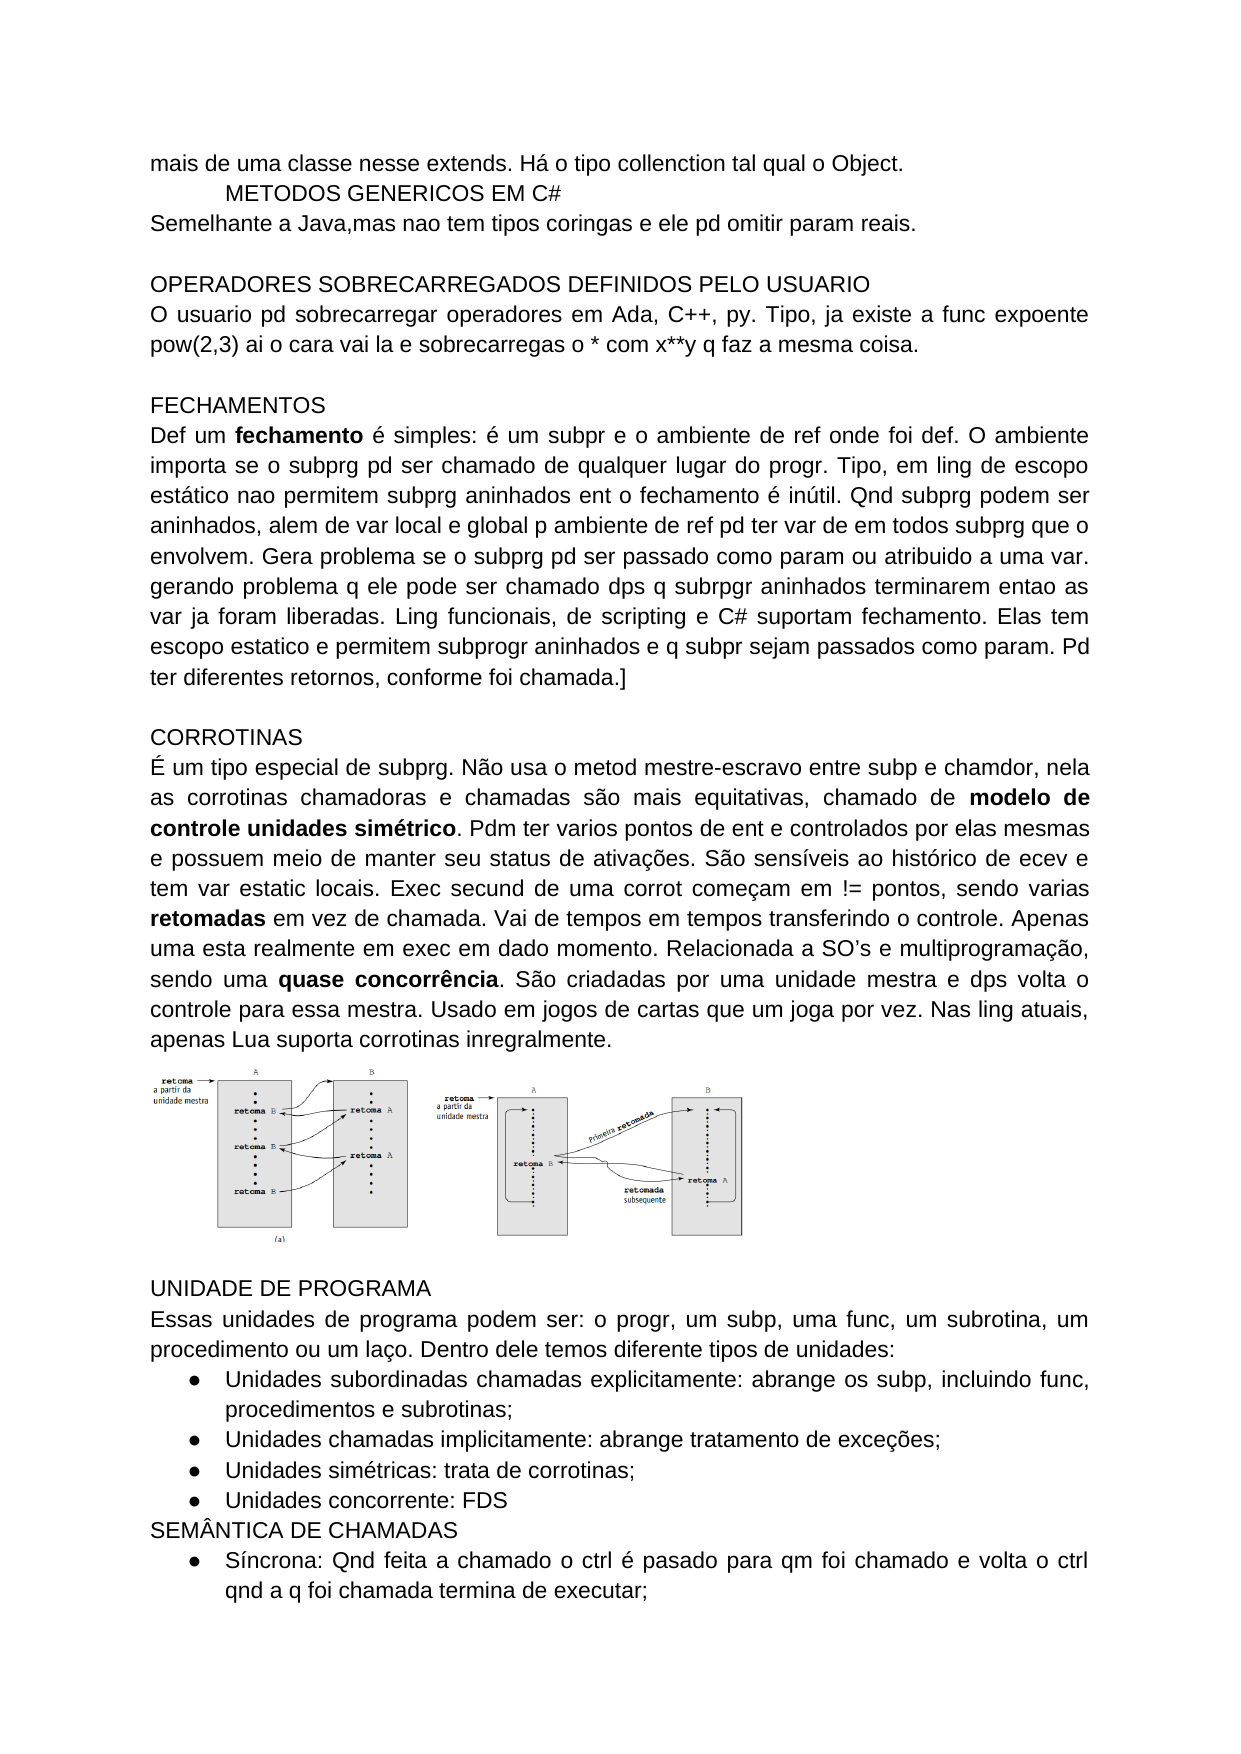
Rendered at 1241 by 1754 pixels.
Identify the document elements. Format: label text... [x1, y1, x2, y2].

list Unidades concorrente: FDS [187, 1487, 1090, 1513]
text Essas unidades de programa podem ser: o progr, um subp, uma func, um subrotina, um procedimento ou um laço. Dentro dele temos diferente tipos de unidades: [150, 1306, 1090, 1362]
text FECHAMENTOS [150, 392, 1090, 418]
text OPERADORES SOBRECARREGADOS DEFINIDOS PELO USUARIO [150, 271, 1090, 297]
list Síncrona: Qnd feita a chamado o ctrl é pasado para qm foi chamado e volta o ctrl qnd a q foi chamada termina de executar; [187, 1547, 1090, 1604]
text O usuario pd sobrecarregar operadores em Ada, C++, py. Tipo, ja existe a func expoente pow(2,3) ai o cara vai la e sobrecarregas o * com x**y q faz a mesma coisa. [150, 301, 1090, 358]
picture [150, 1056, 766, 1242]
text CORROTINAS [150, 724, 1090, 750]
list Unidades subordinadas chamadas explicitamente: abrange os subp, incluindo func, procedimentos e subrotinas; [187, 1366, 1090, 1422]
text UNIDADE DE PROGRAMA [150, 1275, 1090, 1302]
text Def um fechamento é simples: é um subpr e o ambiente de ref onde foi def. O ambiente importa se o subprg pd ser chamado de qualquer lugar do progr. Tipo, em ling de escopo estático nao permitem subprg aninhados ent o fechamento é inútil. Qnd subprg podem ser aninhados, alem de var local e global p ambiente de ref pd ter var de em todos subprg que o envolvem. Gera problema se o subprg pd ser passado como param ou atribuido a uma var. gerando problema q ele pode ser chamado dps q subrpgr aninhados terminarem entao as var ja foram liberadas. Ling funcionais, de scripting e C# suportam fechamento. Elas tem escopo estatico e permitem subprogr aninhados e q subpr sejam passados como param. Pd ter diferentes retornos, conforme foi chamada.] [150, 422, 1090, 690]
text METODOS GENERICOS EM C# [150, 180, 1090, 207]
text mais de uma classe nesse extends. Há o tipo collenction tal qual o Object. [150, 150, 1090, 176]
list Unidades chamadas implicitamente: abrange tratamento de exceções; [187, 1426, 1090, 1453]
text Semelhante a Java,mas nao tem tipos coringas e ele pd omitir param reais. [150, 210, 1090, 237]
list Unidades simétricas: trata de corrotinas; [187, 1457, 1090, 1483]
text É um tipo especial de subprg. Não usa o metod mestre-escravo entre subp e chamdor, nela as corrotinas chamadoras e chamadas são mais equitativas, chamado de modelo de controle unidades simétrico. Pdm ter varios pontos de ent e controlados por elas mesmas e possuem meio de manter seu status de ativações. São sensíveis ao histórico de ecev e tem var estatic locais. Exec secund de uma corrot começam em != pontos, sendo varias retomadas em vez de chamada. Vai de tempos em tempos transferindo o controle. Apenas uma esta realmente em exec em dado momento. Relacionada a SO’s e multiprogramação, sendo uma quase concorrência. São criadadas por uma unidade mestra e dps volta o controle para essa mestra. Usado em jogos de cartas que um joga por vez. Nas ling atuais, apenas Lua suporta corrotinas inregralmente. [150, 754, 1090, 1052]
text SEMÂNTICA DE CHAMADAS [150, 1517, 1090, 1543]
